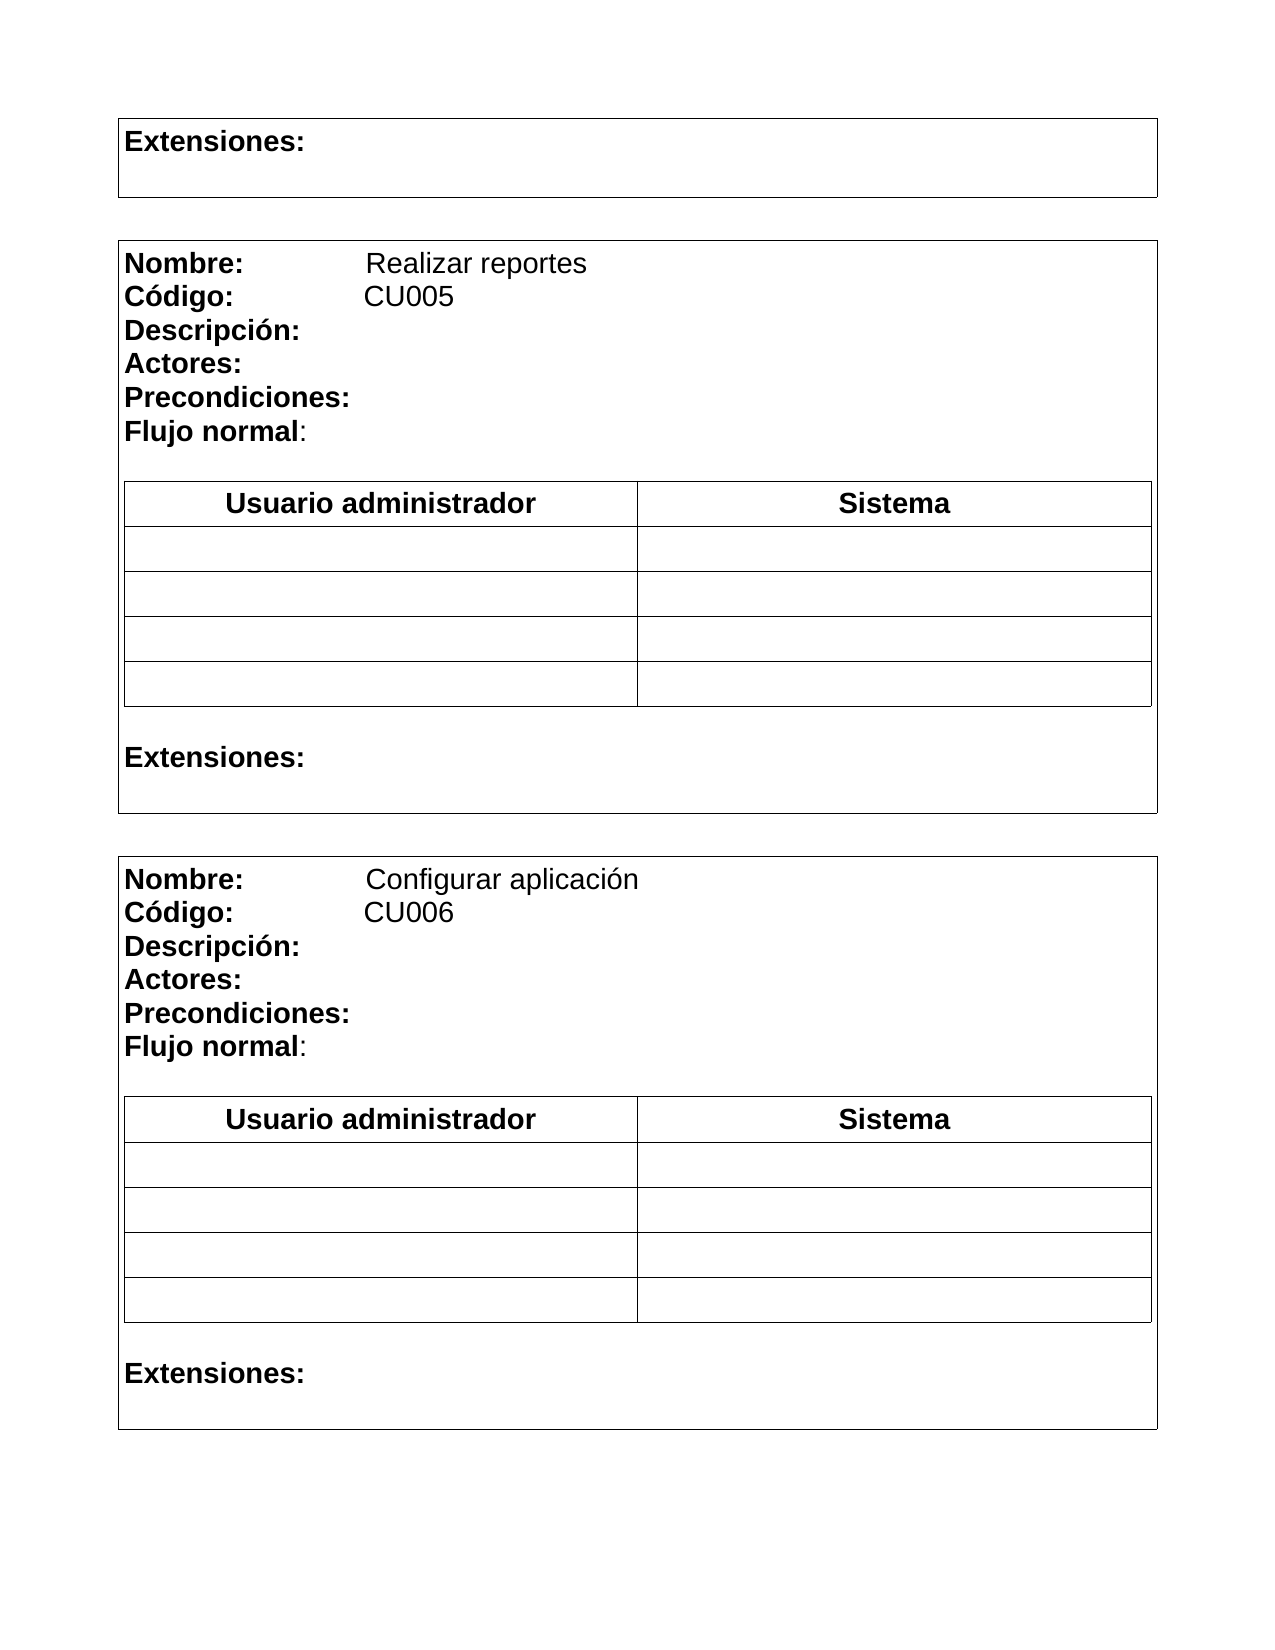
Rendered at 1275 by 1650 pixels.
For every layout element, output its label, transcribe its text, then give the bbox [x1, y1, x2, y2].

table_header Sistema [638, 482, 1151, 526]
table_header Usuario administrador [125, 1097, 637, 1142]
table_cell [125, 572, 637, 616]
table_header Sistema [638, 1097, 1151, 1142]
table_header Extensiones: [119, 119, 1157, 197]
table_cell [125, 662, 637, 706]
table_cell [638, 572, 1151, 616]
table_cell [638, 662, 1151, 706]
table_cell [638, 1143, 1151, 1187]
table_cell [125, 527, 637, 571]
table_cell [125, 1143, 637, 1187]
table_cell [125, 1278, 637, 1322]
table_header Nombre: Configurar aplicación Código: CU006 Descripción: Actores: Precondiciones: Flujo normal: Extensiones: [119, 857, 1157, 1428]
table_cell [638, 1278, 1151, 1322]
table_cell [125, 617, 637, 661]
table_header Usuario administrador [125, 482, 637, 526]
table_cell [638, 1188, 1151, 1232]
table_cell [125, 1188, 637, 1232]
table_cell [125, 1233, 637, 1277]
table_cell [638, 1233, 1151, 1277]
table_cell [638, 527, 1151, 571]
table_cell [638, 617, 1151, 661]
table_header Nombre: Realizar reportes Código: CU005 Descripción: Actores: Precondiciones: Flujo normal: Extensiones: [119, 241, 1157, 813]
